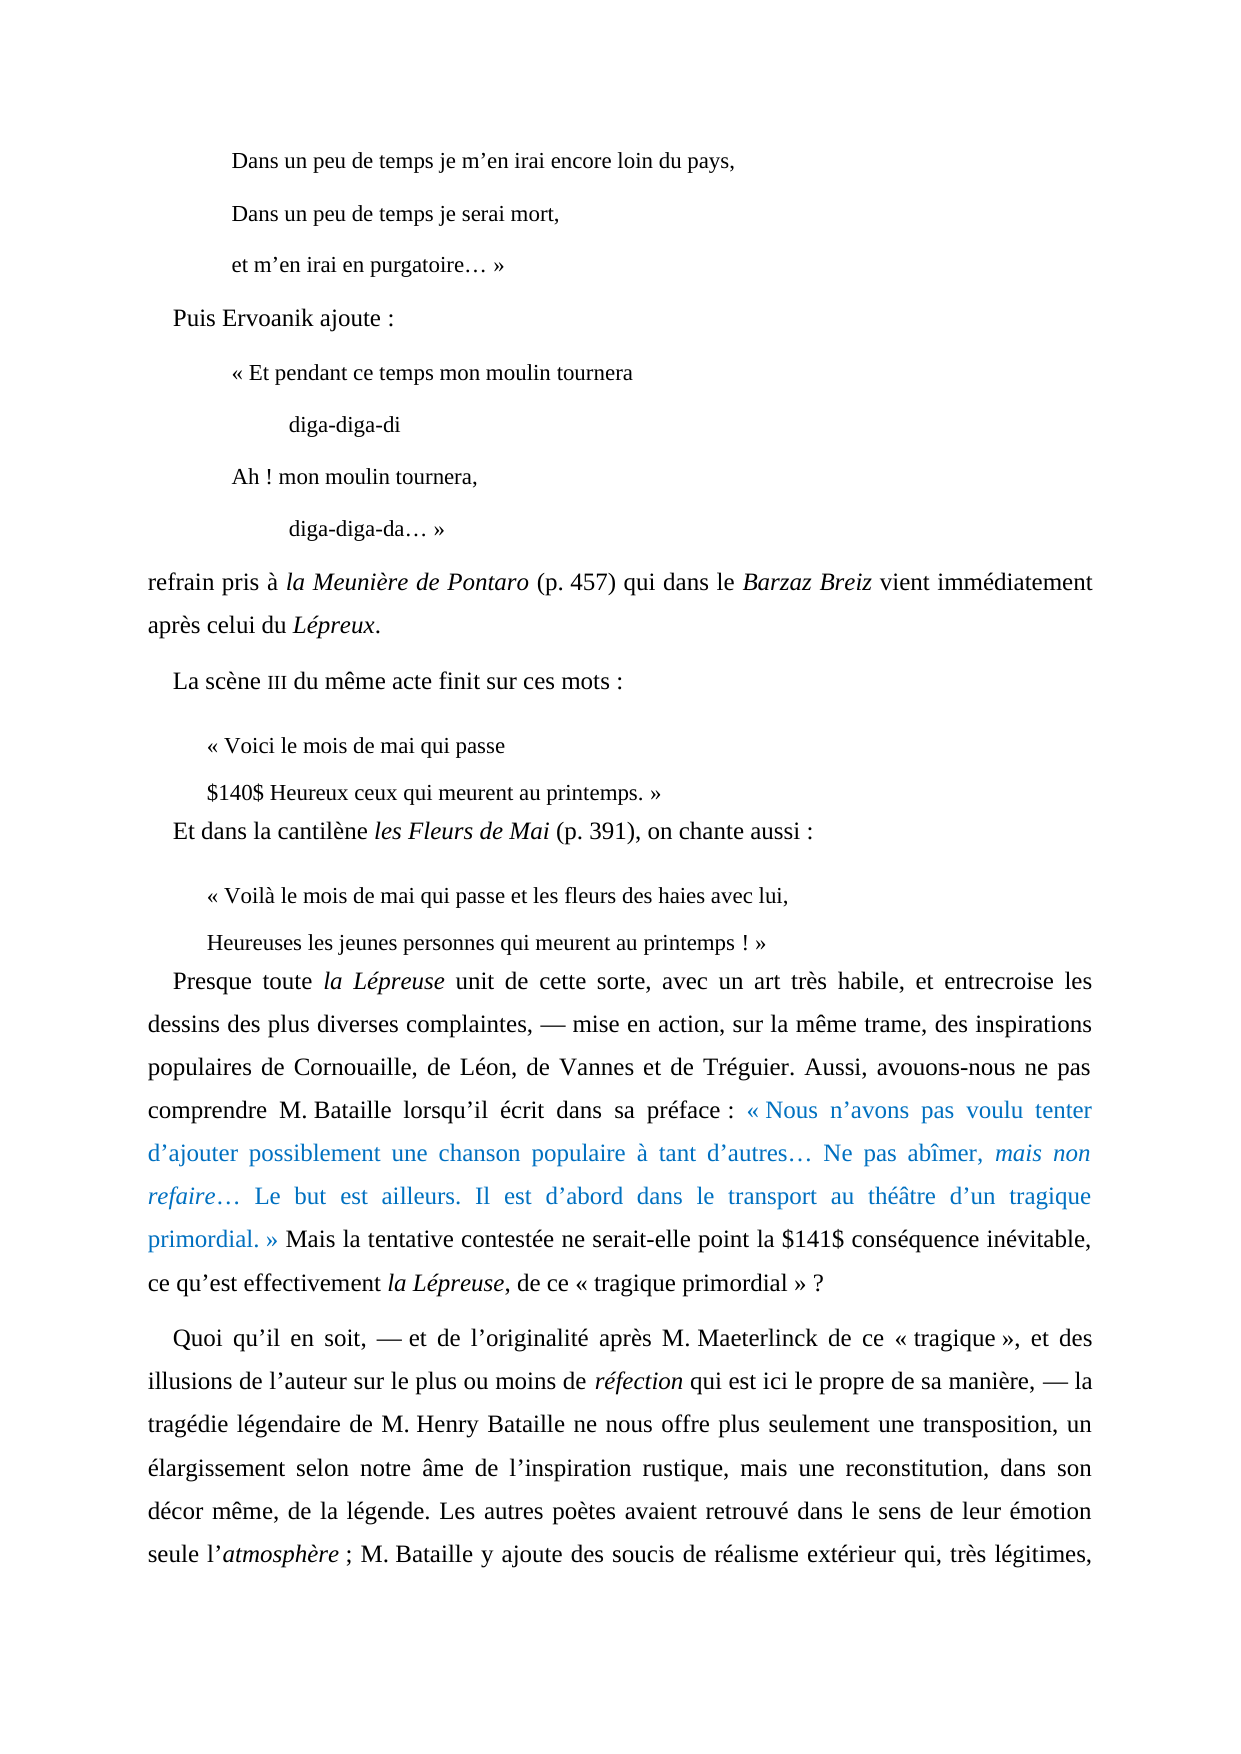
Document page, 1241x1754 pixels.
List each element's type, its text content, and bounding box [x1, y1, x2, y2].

text et m’en irai en purgatoire… » [207, 252, 1093, 278]
text « Et pendant ce temps mon moulin tournera [207, 359, 1093, 386]
text « Voilà le mois de mai qui passe et les fleurs des haies avec lui, [207, 882, 1093, 908]
text Puis Ervoanik ajoute : [148, 303, 1093, 332]
text $140$ Heureux ceux qui meurent au printemps. » [207, 779, 1093, 805]
text diga-diga-da… » [207, 515, 1093, 541]
text La scène iii du même acte finit sur ces mots : [148, 666, 1093, 694]
text Et dans la cantilène les Fleurs de Mai (p. 391), on chante aussi : [148, 816, 1093, 844]
text Ah ! mon moulin tournera, [207, 463, 1093, 489]
text Dans un peu de temps je m’en irai encore loin du pays, [207, 148, 1093, 174]
text Presque toute la Lépreuse unit de cette sorte, avec un art très habile, et entrecroise les dessins des plus diverses complaintes, — mise en action, sur la même trame, des inspirations populaires de Cornouaille, de Léon, de Vannes et de Tréguier. Aussi, avouons-nous ne pas comprendre M. Bataille lorsqu’il écrit dans sa préface : « Nous n’avons pas voulu tenter d’ajouter possiblement une chanson populaire à tant d’autres… Ne pas abîmer, mais non refaire… Le but est ailleurs. Il est d’abord dans le transport au théâtre d’un tragique primordial. » Mais la tentative contestée ne serait-elle point la $141$ conséquence inévitable, ce qu’est effectivement la Lépreuse, de ce « tragique primordial » ? [148, 966, 1093, 1296]
text « Voici le mois de mai qui passe [207, 732, 1093, 758]
text Heureuses les jeunes personnes qui meurent au printemps ! » [207, 929, 1093, 955]
text refrain pris à la Meunière de Pontaro (p. 457) qui dans le Barzaz Breiz vient immédiatement après celui du Lépreux. [148, 567, 1093, 639]
text Quoi qu’il en soit, — et de l’originalité après M. Maeterlinck de ce « tragique », et des illusions de l’auteur sur le plus ou moins de réfection qui est ici le propre de sa manière, — la tragédie légendaire de M. Henry Bataille ne nous offre plus seulement une transposition, un élargissement selon notre âme de l’inspiration rustique, mais une reconstitution, dans son décor même, de la légende. Les autres poètes avaient retrouvé dans le sens de leur émotion seule l’atmosphère ; M. Bataille y ajoute des soucis de réalisme extérieur qui, très légitimes, [148, 1323, 1093, 1568]
text diga-diga-di [207, 411, 1093, 437]
text Dans un peu de temps je serai mort, [207, 199, 1093, 226]
